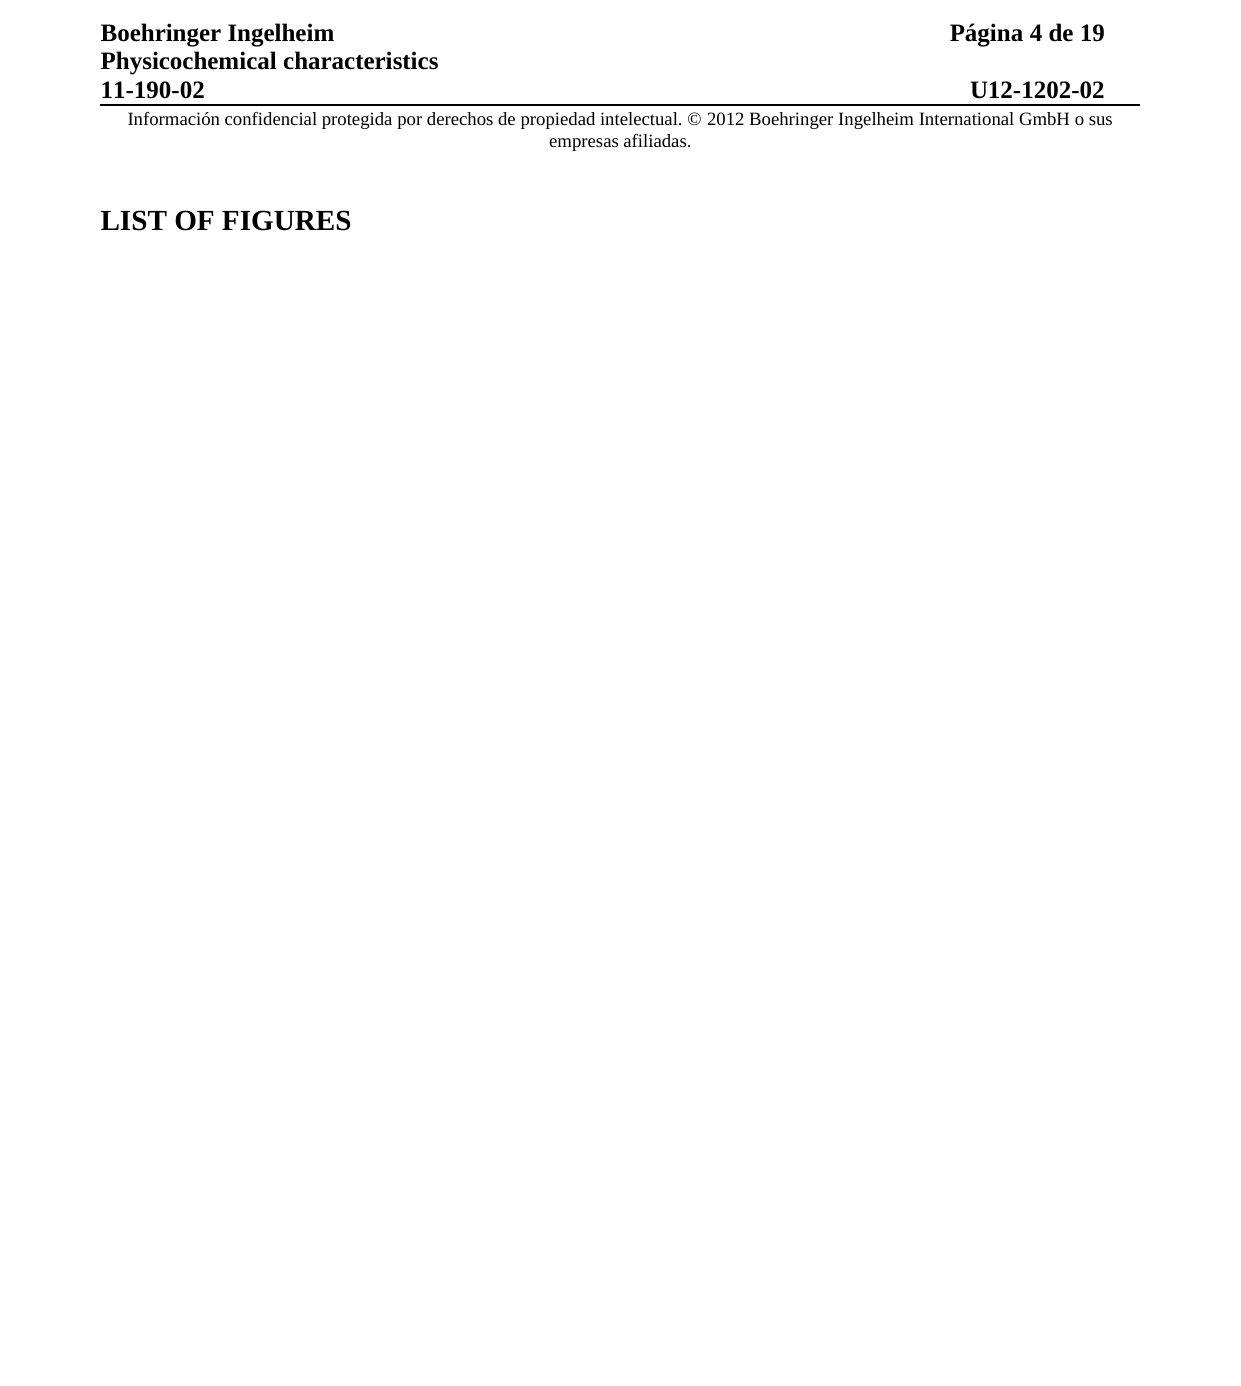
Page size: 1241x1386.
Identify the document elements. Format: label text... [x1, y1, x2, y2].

subtitle LIST OF FIGURES [100, 203, 1140, 236]
